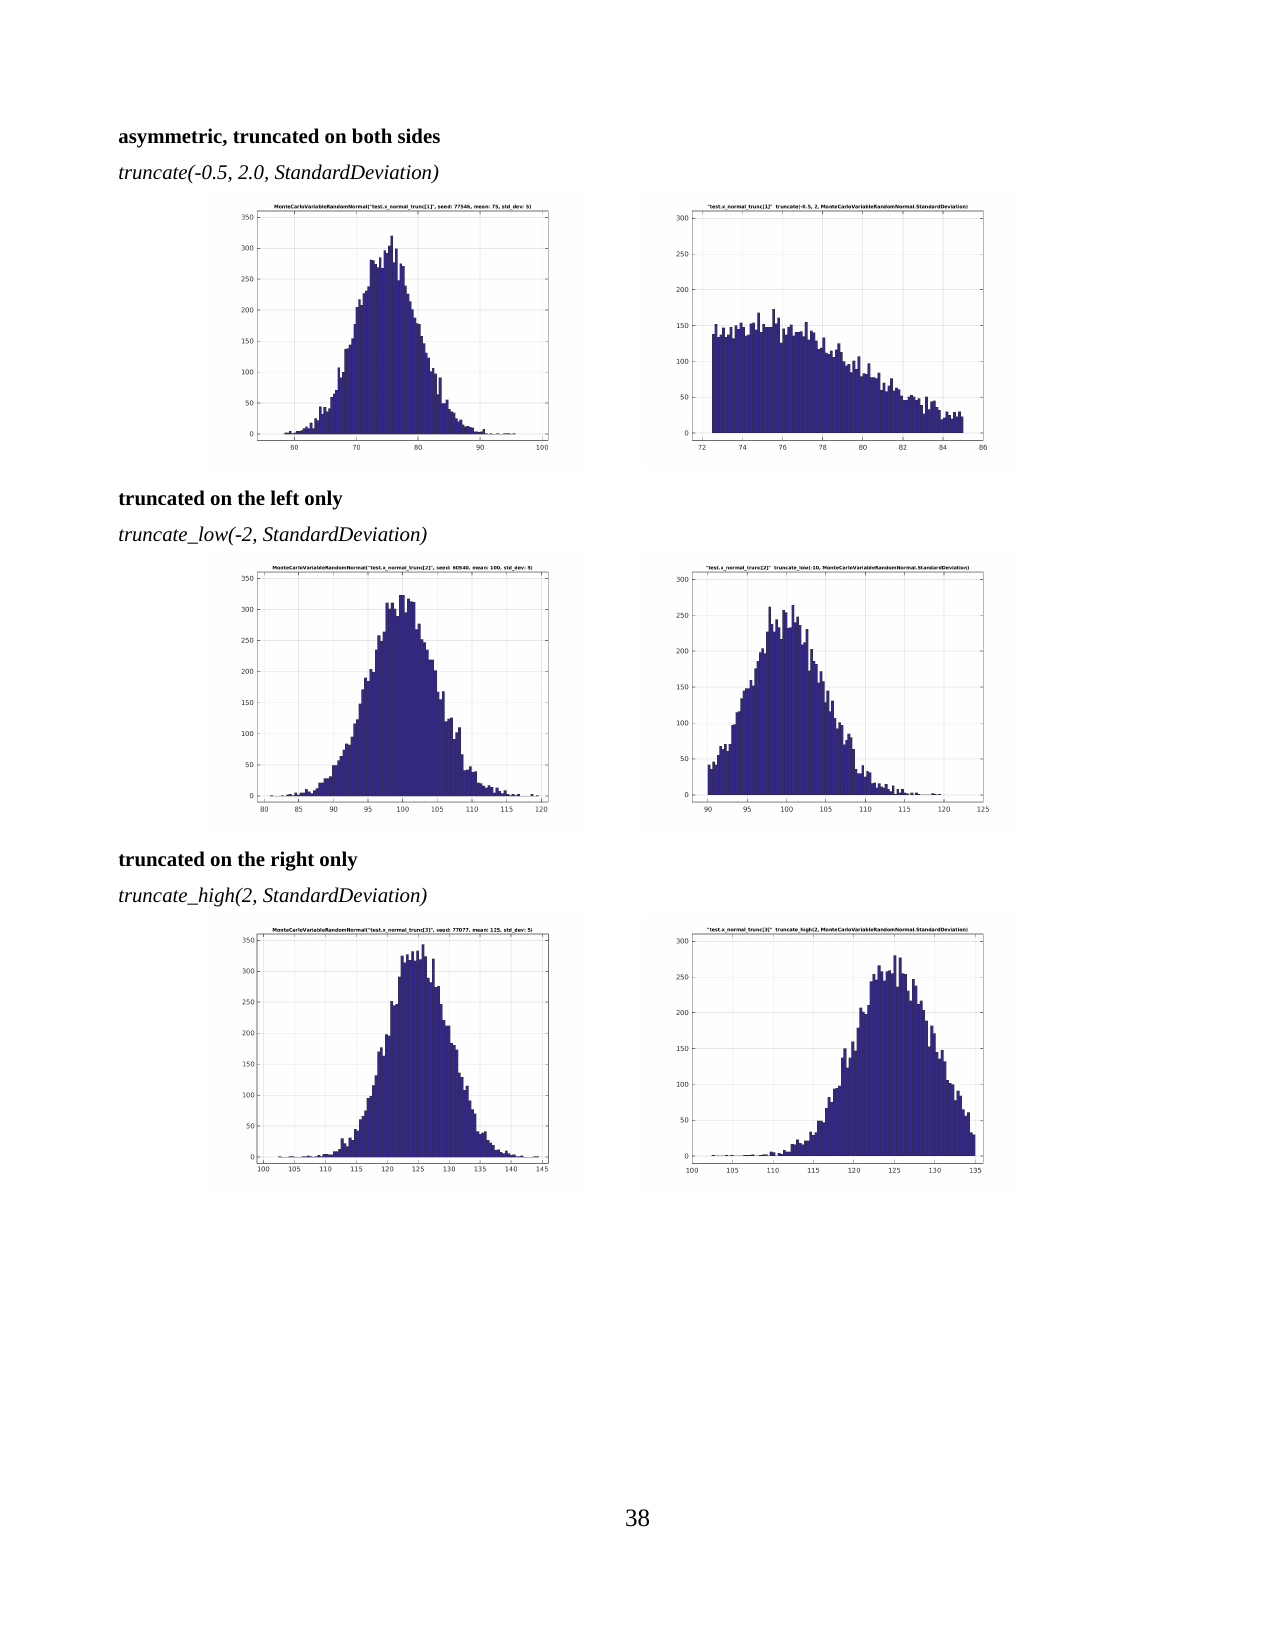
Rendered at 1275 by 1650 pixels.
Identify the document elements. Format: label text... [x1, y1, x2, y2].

picture [208, 551, 584, 833]
text truncated on the right only [118, 847, 1157, 871]
text truncated on the left only [118, 486, 1157, 510]
picture [643, 551, 1019, 833]
picture [208, 190, 584, 471]
text truncate(-0.5, 2.0, StandardDeviation) [118, 160, 1157, 184]
text truncate_low(-2, StandardDeviation) [118, 522, 1157, 546]
text asymmetric, truncated on both sides [118, 124, 1157, 148]
picture [208, 913, 584, 1194]
text truncate_high(2, StandardDeviation) [118, 883, 1157, 907]
picture [643, 913, 1019, 1194]
picture [643, 190, 1019, 471]
